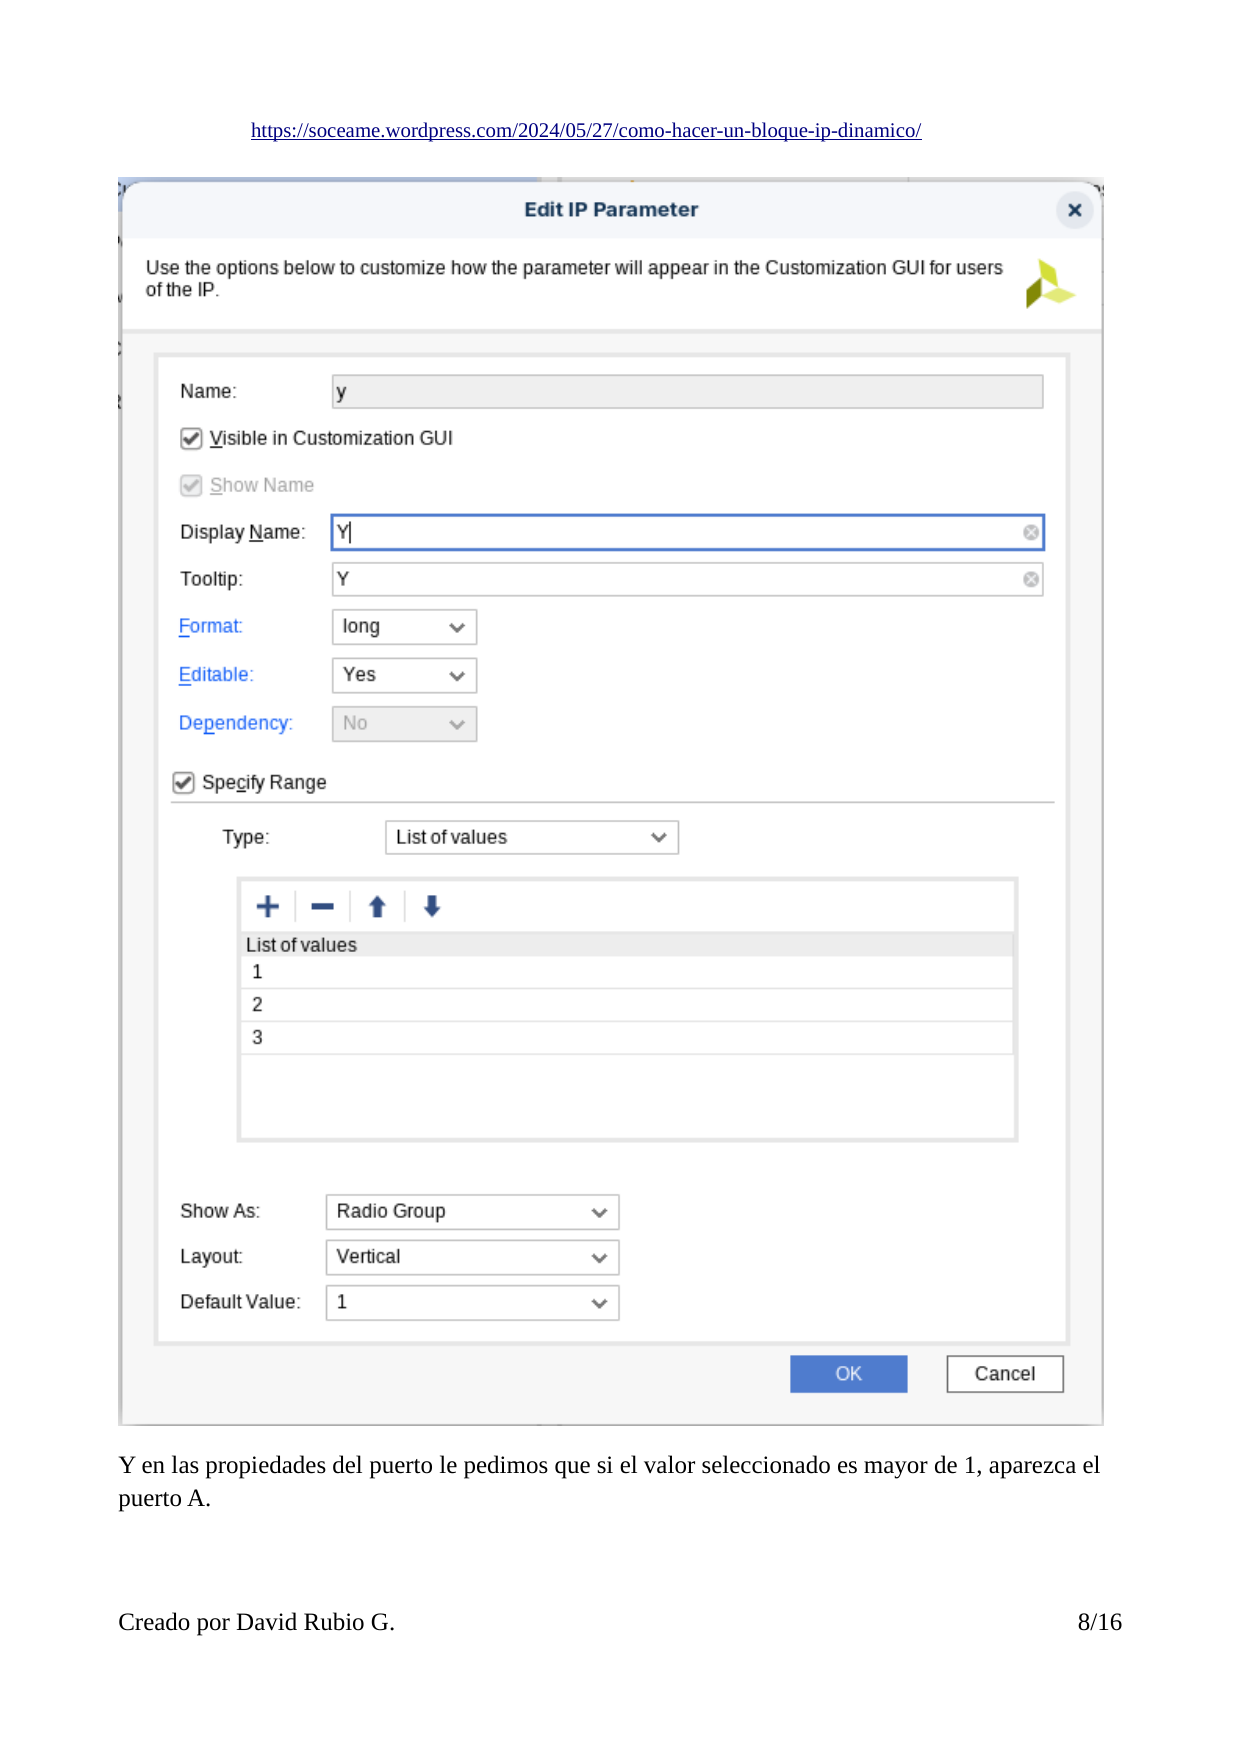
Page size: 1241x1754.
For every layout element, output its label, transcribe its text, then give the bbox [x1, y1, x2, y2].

text Y en las propiedades del puerto le pedimos que si el valor seleccionado es mayor de 1, aparezca el puerto A. [118, 1450, 1122, 1512]
picture [118, 177, 1104, 1426]
